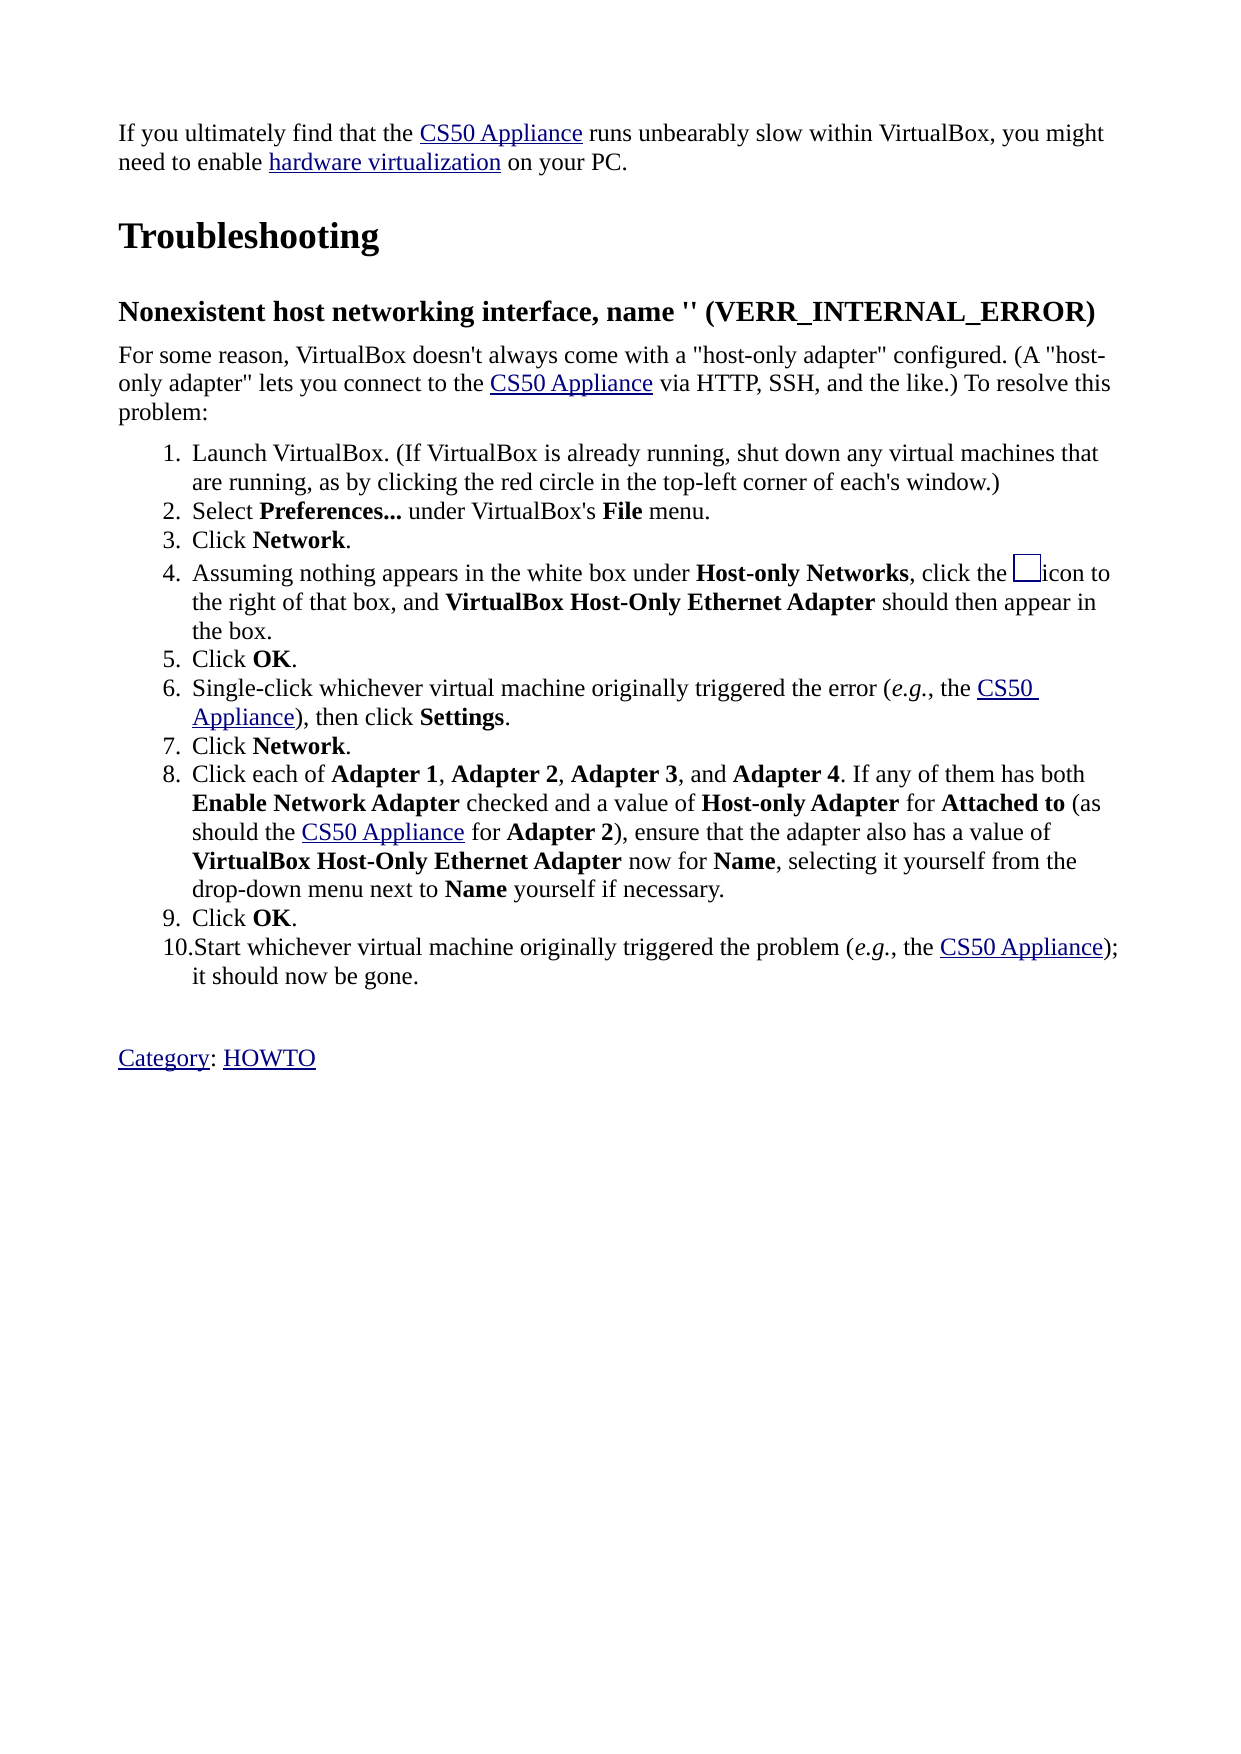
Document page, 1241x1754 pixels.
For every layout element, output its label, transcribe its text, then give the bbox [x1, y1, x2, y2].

list Single-click whichever virtual machine originally triggered the error (e.g., the CS50 Appliance), then click Settings. [162, 673, 1122, 731]
list Click OK. [162, 644, 1122, 673]
list Click Network. [162, 731, 1122, 759]
list Click OK. [162, 903, 1122, 932]
subtitle Troubleshooting [118, 213, 1122, 256]
list Launch VirtualBox. (If VirtualBox is already running, shut down any virtual machines that are running, as by clicking the red circle in the top-left corner of each's window.) [162, 438, 1122, 496]
list Click each of Adapter 1, Adapter 2, Adapter 3, and Adapter 4. If any of them has both Enable Network Adapter checked and a value of Host-only Adapter for Attached to (as should the CS50 Appliance for Adapter 2), ensure that the adapter also has a value of VirtualBox Host-Only Ethernet Adapter now for Name, selecting it yourself from the drop-down menu next to Name yourself if necessary. [162, 759, 1122, 903]
subtitle Nonexistent host networking interface, name '' (VERR_INTERNAL_ERROR) [118, 294, 1122, 327]
list Assuming nothing appears in the white box under Host-only Networks, click the icon to the right of that box, and VirtualBox Host-Only Ethernet Adapter should then appear in the box. [162, 553, 1122, 644]
text For some reason, VirtualBox doesn't always come with a "host-only adapter" configured. (A "host-only adapter" lets you connect to the CS50 Appliance via HTTP, SSH, and the like.) To resolve this problem: [118, 340, 1122, 426]
text Category: HOWTO [118, 1043, 1122, 1072]
list Select Preferences... under VirtualBox's File menu. [162, 496, 1122, 525]
list Click Network. [162, 525, 1122, 553]
list Start whichever virtual machine originally triggered the problem (e.g., the CS50 Appliance); it should now be gone. [162, 932, 1122, 989]
text If you ultimately find that the CS50 Appliance runs unbearably slow within VirtualBox, you might need to enable hardware virtualization on your PC. [118, 118, 1122, 176]
